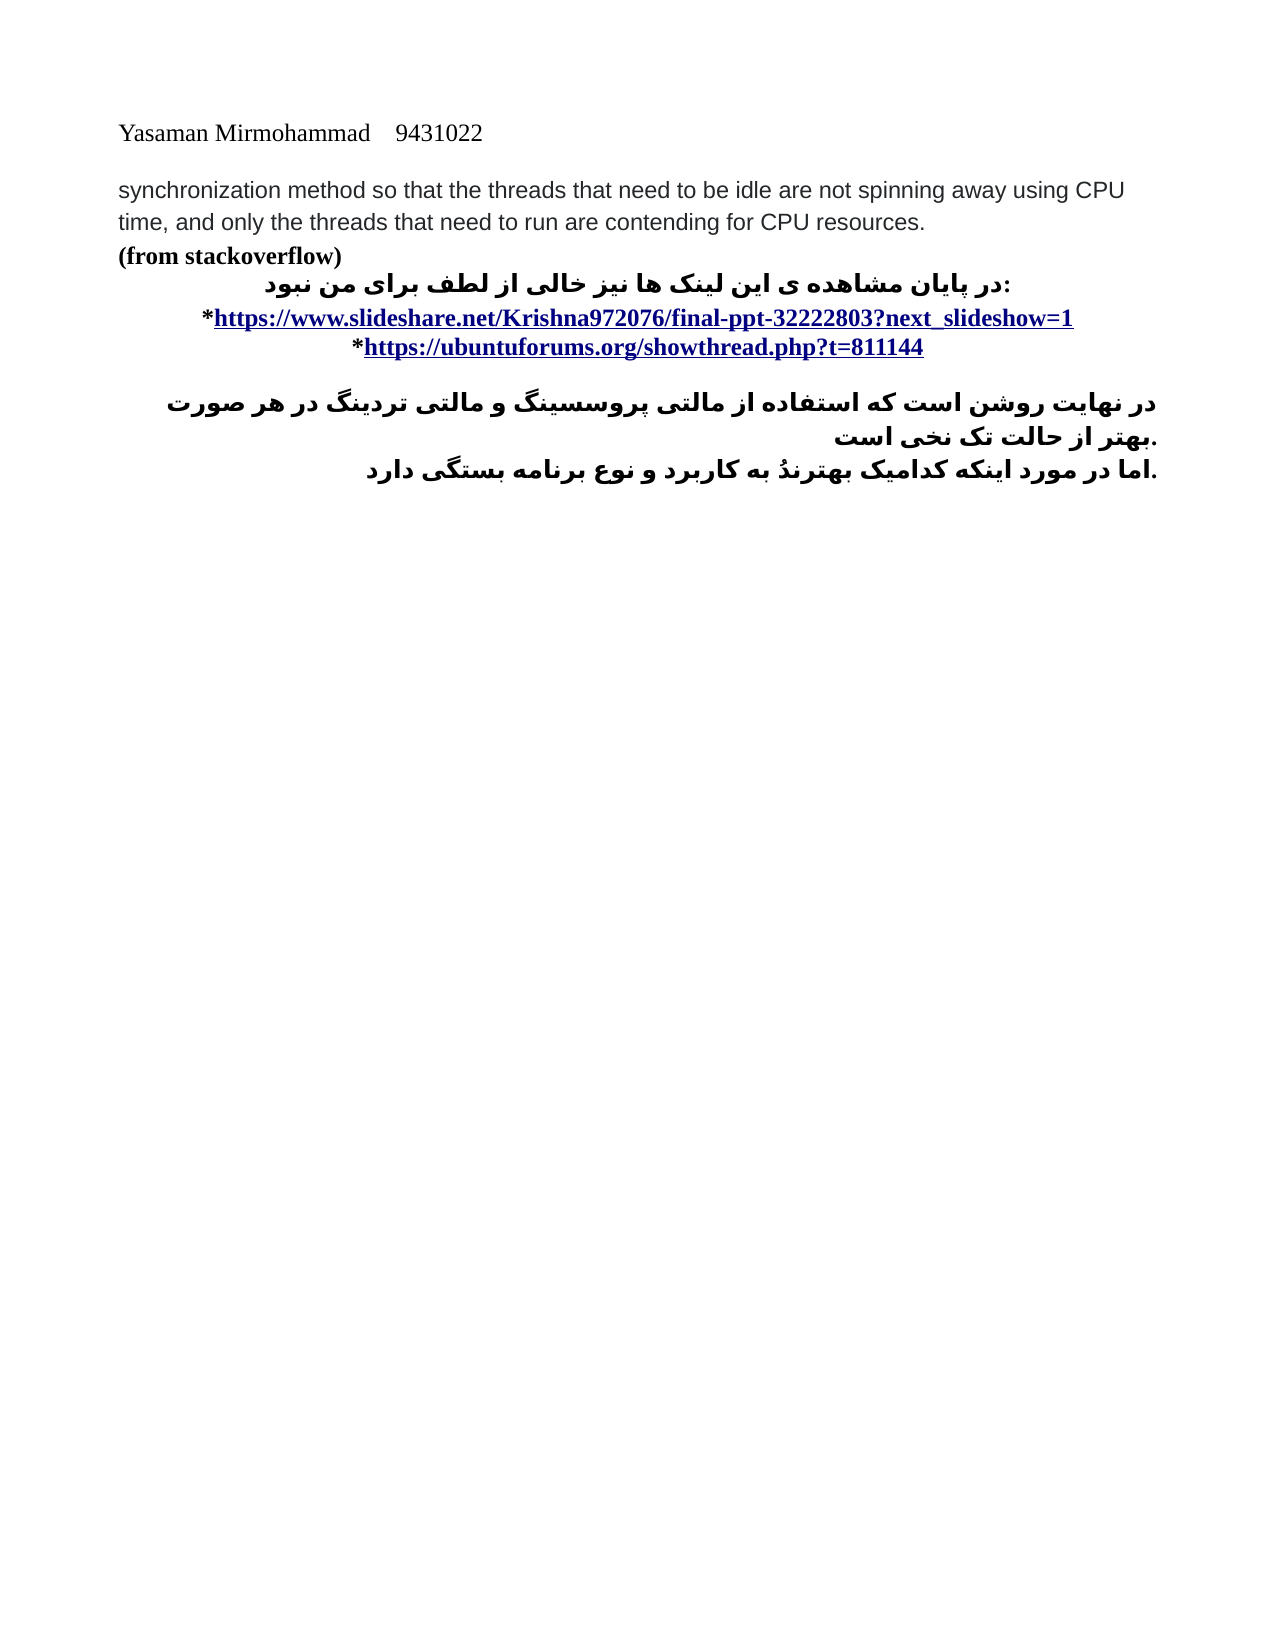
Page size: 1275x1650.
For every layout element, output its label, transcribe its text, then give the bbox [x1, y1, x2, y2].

text *https://ubuntuforums.org/showthread.php?t=811144 [118, 332, 1157, 361]
text *https://www.slideshare.net/Krishna972076/final-ppt-32222803?next_slideshow=1 [118, 303, 1157, 332]
text اما در مورد اینکه کدامیک بهترندُ به کاربرد و نوع برنامه بستگی دارد. [118, 455, 1157, 489]
text در پایان مشاهده ی این لینک ها نیز خالی از لطف برای من نبود: [118, 269, 1157, 303]
text در نهایت روشن است که استفاده از مالتی پروسسینگ و مالتی تردینگ در هر صورت بهتر از حالت تک نخی است. [118, 389, 1157, 455]
text (from stackoverflow) [118, 241, 1157, 269]
text synchronization method so that the threads that need to be idle are not spinning away using CPU time, and only the threads that need to run are contending for CPU resources. [118, 176, 1157, 235]
